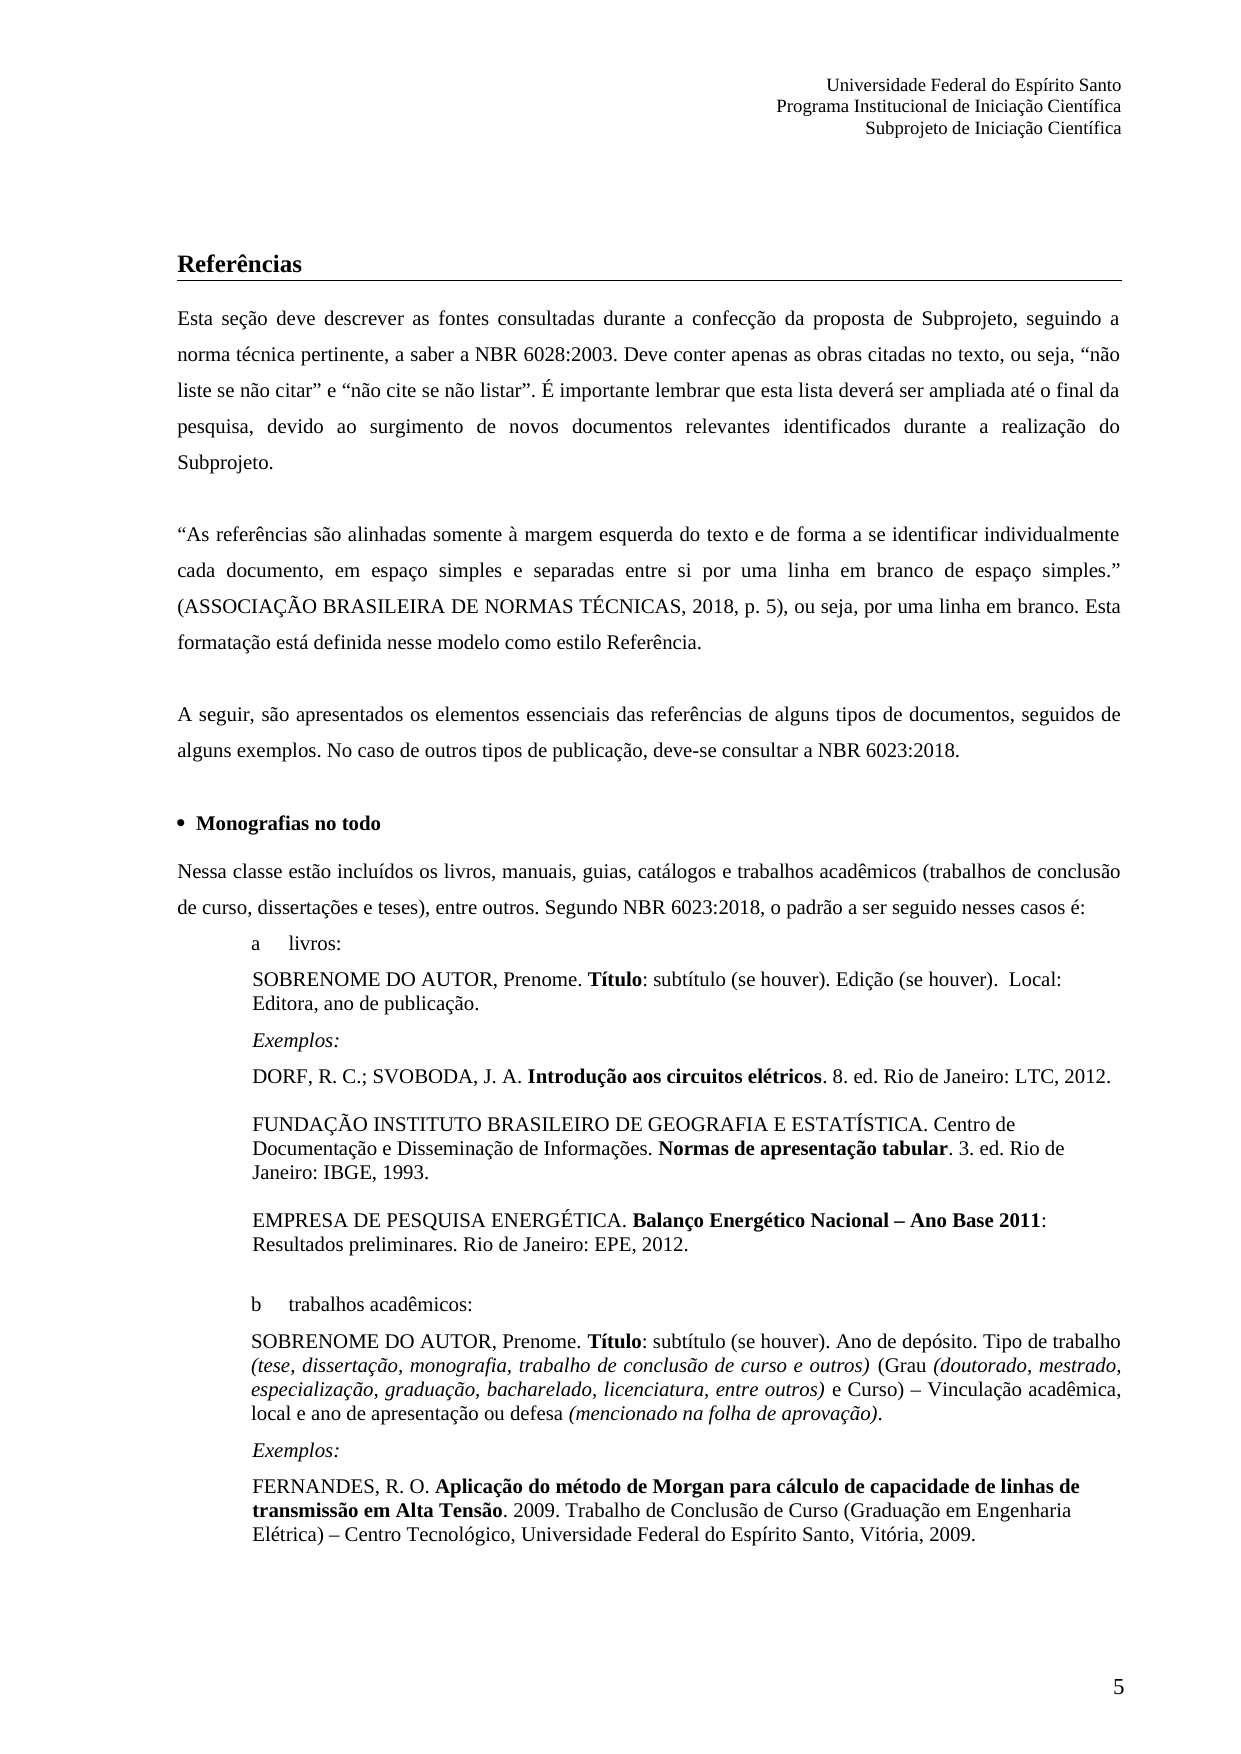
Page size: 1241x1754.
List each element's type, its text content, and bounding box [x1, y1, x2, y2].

text Esta seção deve descrever as fontes consultadas durante a confecção da proposta de Subprojeto, seguindo a norma técnica pertinente, a saber a NBR 6028:2003. Deve conter apenas as obras citadas no texto, ou seja, “não liste se não citar” e “não cite se não listar”. É importante lembrar que esta lista deverá ser ampliada até o final da pesquisa, devido ao surgimento de novos documentos relevantes identificados durante a realização do Subprojeto. [177, 306, 1122, 474]
text FERNANDES, R. O. Aplicação do método de Morgan para cálculo de capacidade de linhas de transmissão em Alta Tensão. 2009. Trabalho de Conclusão de Curso (Graduação em Engenharia Elétrica) – Centro Tecnológico, Universidade Federal do Espírito Santo, Vitória, 2009. [252, 1474, 1122, 1546]
list trabalhos acadêmicos: [251, 1292, 1122, 1316]
subtitle Referências [177, 249, 1122, 280]
text “As referências são alinhadas somente à margem esquerda do texto e de forma a se identificar individualmente cada documento, em espaço simples e separadas entre si por uma linha em branco de espaço simples.” (ASSOCIAÇÃO BRASILEIRA DE NORMAS TÉCNICAS, 2018, p. 5), ou seja, por uma linha em branco. Esta formatação está definida nesse modelo como estilo Referência. [177, 522, 1122, 654]
text A seguir, são apresentados os elementos essenciais das referências de alguns tipos de documentos, seguidos de alguns exemplos. No caso de outros tipos de publicação, deve-se consultar a NBR 6023:2018. [177, 702, 1122, 762]
text SOBRENOME DO AUTOR, Prenome. Título: subtítulo (se houver). Edição (se houver). Local: Editora, ano de publicação. [252, 967, 1122, 1015]
subtitle Monografias no todo [177, 811, 1122, 834]
text SOBRENOME DO AUTOR, Prenome. Título: subtítulo (se houver). Ano de depósito. Tipo de trabalho (tese, dissertação, monografia, trabalho de conclusão de curso e outros) (Grau (doutorado, mestrado, especialização, graduação, bacharelado, licenciatura, entre outros) e Curso) – Vinculação acadêmica, local e ano de apresentação ou defesa (mencionado na folha de aprovação). [251, 1329, 1122, 1425]
text DORF, R. C.; SVOBODA, J. A. Introdução aos circuitos elétricos. 8. ed. Rio de Janeiro: LTC, 2012. [252, 1064, 1122, 1088]
text FUNDAÇÃO INSTITUTO BRASILEIRO DE GEOGRAFIA E ESTATÍSTICA. Centro de Documentação e Disseminação de Informações. Normas de apresentação tabular. 3. ed. Rio de Janeiro: IBGE, 1993. [252, 1112, 1122, 1184]
text Exemplos: [252, 1028, 1122, 1052]
text EMPRESA DE PESQUISA ENERGÉTICA. Balanço Energético Nacional – Ano Base 2011: Resultados preliminares. Rio de Janeiro: EPE, 2012. [252, 1208, 1122, 1256]
list livros: [251, 931, 1122, 955]
text Exemplos: [252, 1438, 1122, 1462]
text Nessa classe estão incluídos os livros, manuais, guias, catálogos e trabalhos acadêmicos (trabalhos de conclusão de curso, dissertações e teses), entre outros. Segundo NBR 6023:2018, o padrão a ser seguido nesses casos é: [177, 859, 1122, 919]
